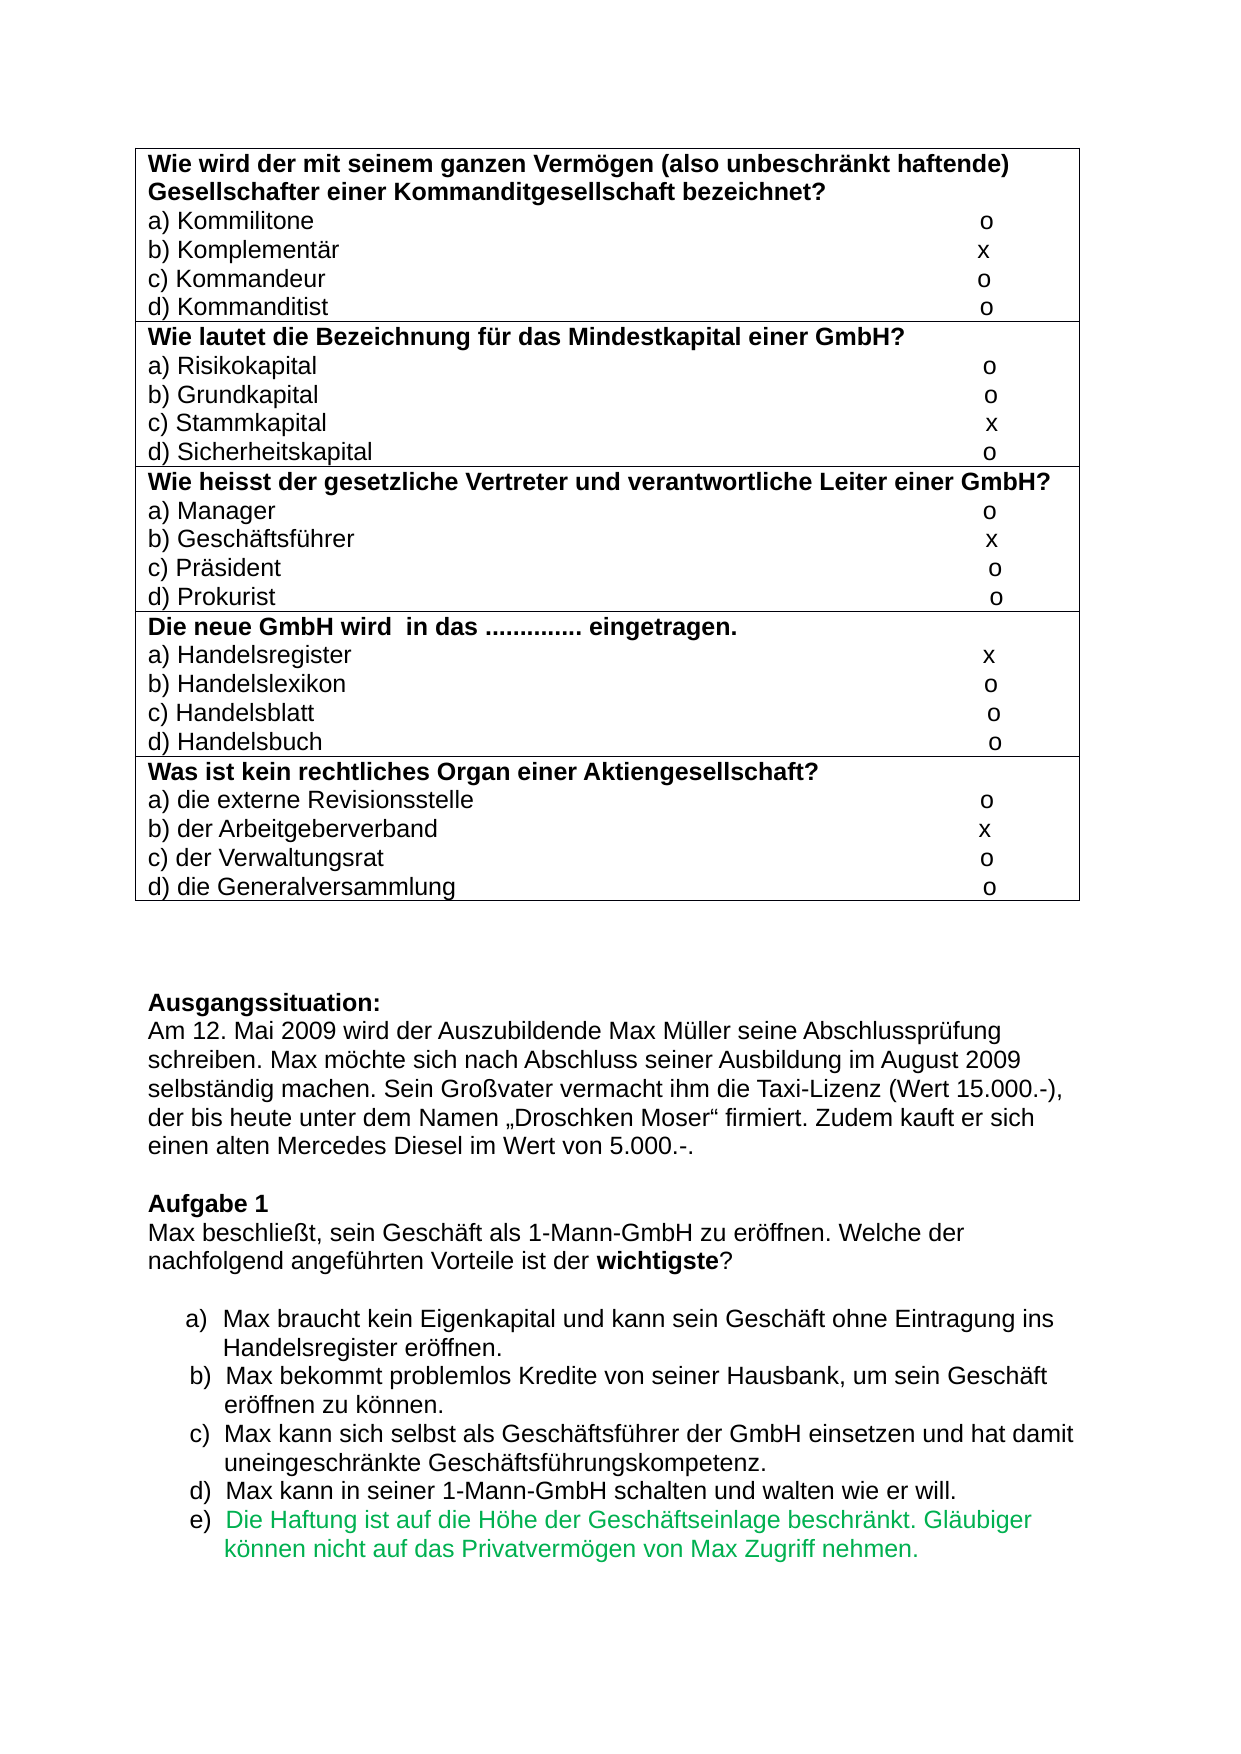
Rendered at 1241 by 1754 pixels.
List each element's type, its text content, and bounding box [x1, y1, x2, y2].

table_header Aufgabe 1 Max beschließt, sein Geschäft als 1-Mann-GmbH zu eröffnen. Welche der nachfolgend angeführten Vorteile ist der wichtigste? Max braucht kein Eigenkapital und kann sein Geschäft ohne Eintragung ins Handelsregister eröffnen. b) Max bekommt problemlos Kredite von seiner Hausbank, um sein Geschäft eröffnen zu können. c) Max kann sich selbst als Geschäftsführer der GmbH einsetzen und hat damit uneingeschränkte Geschäftsführungskompetenz. d) Max kann in seiner 1-Mann-GmbH schalten und walten wie er will. e) Die Haftung ist auf die Höhe der Geschäftseinlage beschränkt. Gläubiger können nicht auf das Privatvermögen von Max Zugriff nehmen. [136, 1189, 1107, 1563]
table_cell Die neue GmbH wird in das .............. eingetragen. a) Handelsregister x b) Handelslexikon o c) Handelsblatt o d) Handelsbuch o [136, 612, 1079, 756]
text Am 12. Mai 2009 wird der Auszubildende Max Müller seine Abschlussprüfung schreiben. Max möchte sich nach Abschluss seiner Ausbildung im August 2009 selbständig machen. Sein Großvater vermacht ihm die Taxi-Lizenz (Wert 15.000.-), der bis heute unter dem Namen „Droschken Moser“ firmiert. Zudem kauft er sich einen alten Mercedes Diesel im Wert von 5.000.-. [148, 1016, 1093, 1160]
table_cell Wie lautet die Bezeichnung für das Mindestkapital einer GmbH? a) Risikokapital o b) Grundkapital o c) Stammkapital x d) Sicherheitskapital o [136, 322, 1079, 466]
table_cell Wie heisst der gesetzliche Vertreter und verantwortliche Leiter einer GmbH? a) Manager o b) Geschäftsführer x c) Präsident o d) Prokurist o [136, 467, 1079, 611]
table_cell [136, 1563, 1107, 1587]
text Ausgangssituation: [148, 988, 1093, 1016]
table_cell Was ist kein rechtliches Organ einer Aktiengesellschaft? a) die externe Revisionsstelle o b) der Arbeitgeberverband x c) der Verwaltungsrat o d) die Generalversammlung o [136, 757, 1079, 900]
table_header Wie wird der mit seinem ganzen Vermögen (also unbeschränkt haftende) Gesellschafter einer Kommanditgesellschaft bezeichnet? a) Kommilitone o b) Komplementär x c) Kommandeur o d) Kommanditist o [136, 149, 1079, 321]
